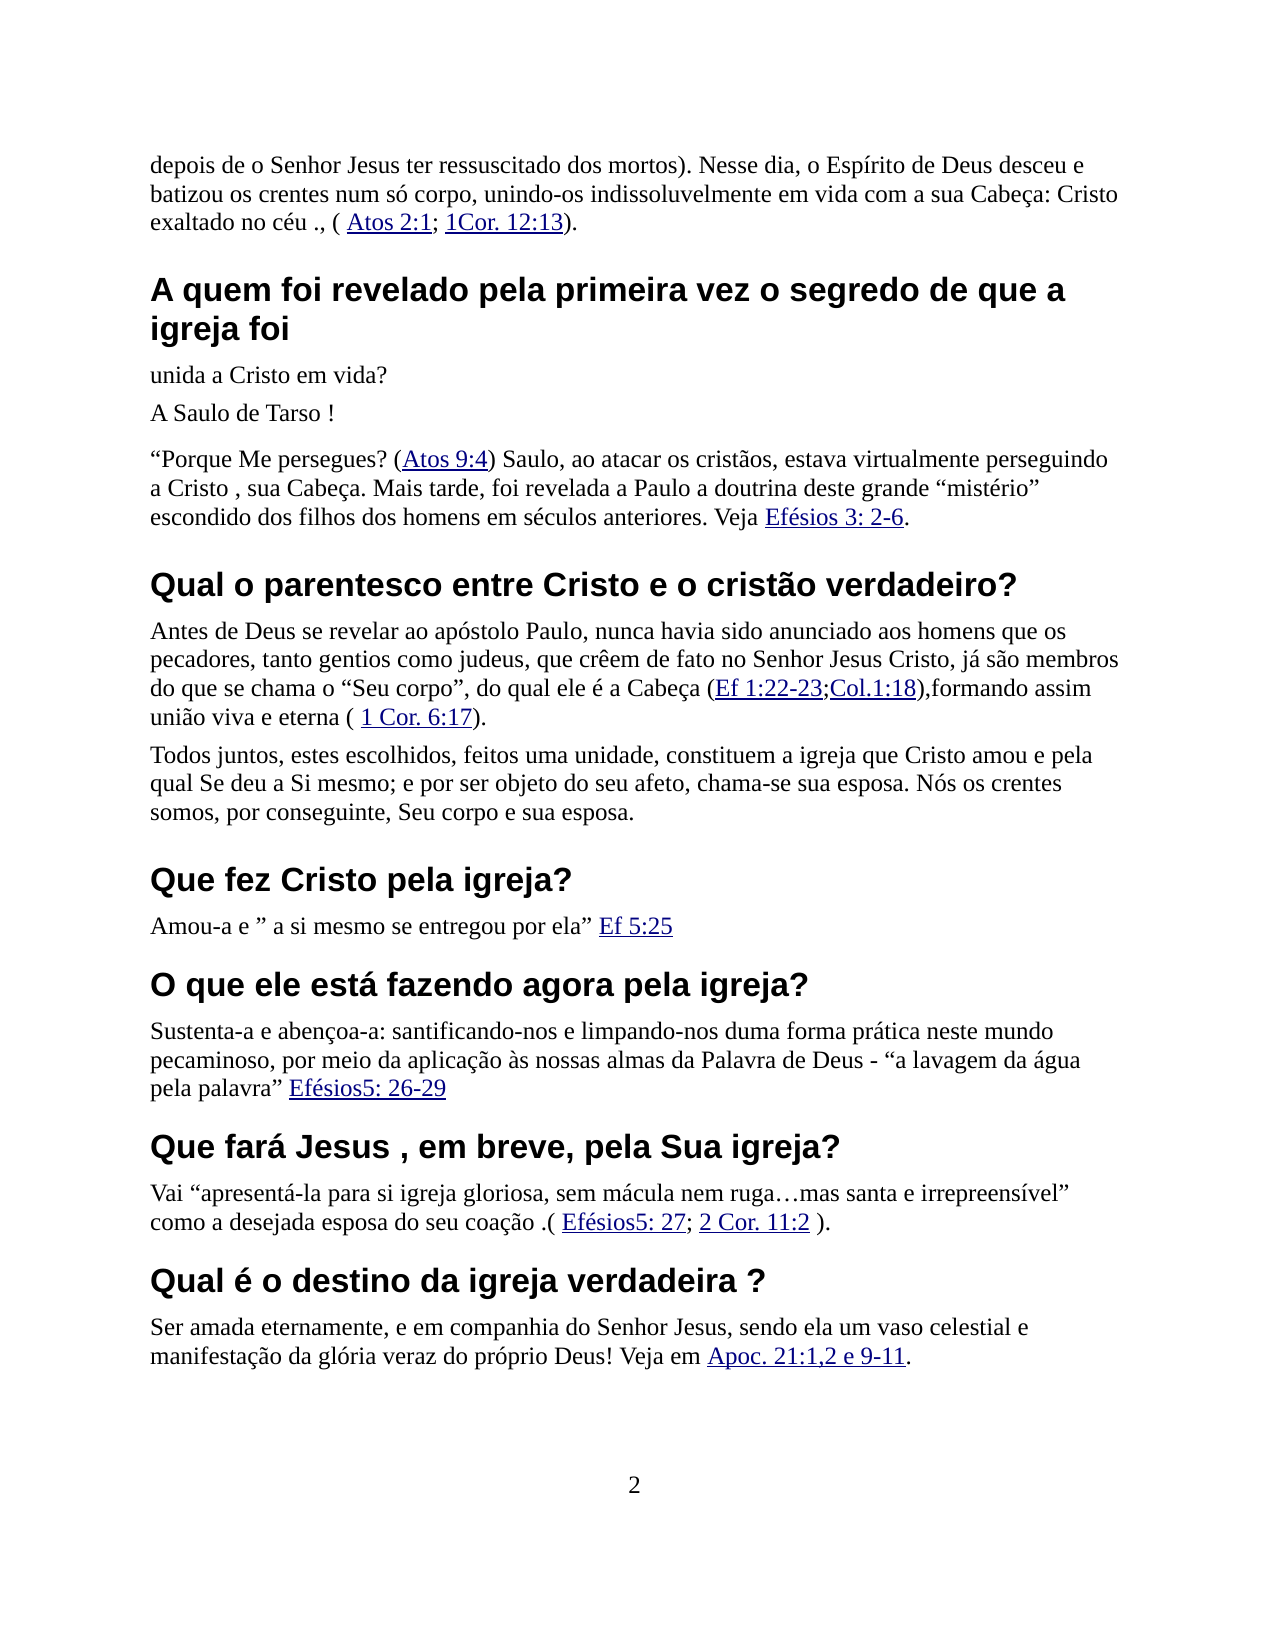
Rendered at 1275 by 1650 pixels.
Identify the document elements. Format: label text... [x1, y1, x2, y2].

text unida a Cristo em vida? [150, 360, 1125, 389]
text Ser amada eternamente, e em companhia do Senhor Jesus, sendo ela um vaso celestial e manifestação da glória veraz do próprio Deus! Veja em Apoc. 21:1,2 e 9-11. [150, 1312, 1125, 1369]
text A Saulo de Tarso ! [150, 398, 1125, 426]
text “Porque Me persegues? (Atos 9:4) Saulo, ao atacar os cristãos, estava virtualmente perseguindo a Cristo , sua Cabeça. Mais tarde, foi revelada a Paulo a doutrina deste grande “mistério” escondido dos filhos dos homens em séculos anteriores. Veja Efésios 3: 2-6. [150, 444, 1125, 531]
text Vai “apresentá-la para si igreja gloriosa, sem mácula nem ruga…mas santa e irrepreensível” como a desejada esposa do seu coação .( Efésios5: 27; 2 Cor. 11:2 ). [150, 1178, 1125, 1236]
text Todos juntos, estes escolhidos, feitos uma unidade, constituem a igreja que Cristo amou e pela qual Se deu a Si mesmo; e por ser objeto do seu afeto, chama-se sua esposa. Nós os crentes somos, por conseguinte, Seu corpo e sua esposa. [150, 740, 1125, 826]
subtitle O que ele está fazendo agora pela igreja? [150, 965, 1125, 1003]
text Amou-a e ” a si mesmo se entregou por ela” Ef 5:25 [150, 911, 1125, 940]
subtitle Que fez Cristo pela igreja? [150, 860, 1125, 898]
subtitle Qual é o destino da igreja verdadeira ? [150, 1261, 1125, 1299]
text depois de o Senhor Jesus ter ressuscitado dos mortos). Nesse dia, o Espírito de Deus desceu e batizou os crentes num só corpo, unindo-os indissoluvelmente em vida com a sua Cabeça: Cristo exaltado no céu ., ( Atos 2:1; 1Cor. 12:13). [150, 150, 1125, 236]
subtitle Qual o parentesco entre Cristo e o cristão verdadeiro? [150, 564, 1125, 603]
subtitle A quem foi revelado pela primeira vez o segredo de que a igreja foi [150, 270, 1125, 347]
text Sustenta-a e abençoa-a: santificando-nos e limpando-nos duma forma prática neste mundo pecaminoso, por meio da aplicação às nossas almas da Palavra de Deus - “a lavagem da água pela palavra” Efésios5: 26-29 [150, 1016, 1125, 1102]
text Antes de Deus se revelar ao apóstolo Paulo, nunca havia sido anunciado aos homens que os pecadores, tanto gentios como judeus, que crêem de fato no Senhor Jesus Cristo, já são membros do que se chama o “Seu corpo”, do qual ele é a Cabeça (Ef 1:22-23;Col.1:18),formando assim união viva e eterna ( 1 Cor. 6:17). [150, 616, 1125, 731]
subtitle Que fará Jesus , em breve, pela Sua igreja? [150, 1127, 1125, 1166]
